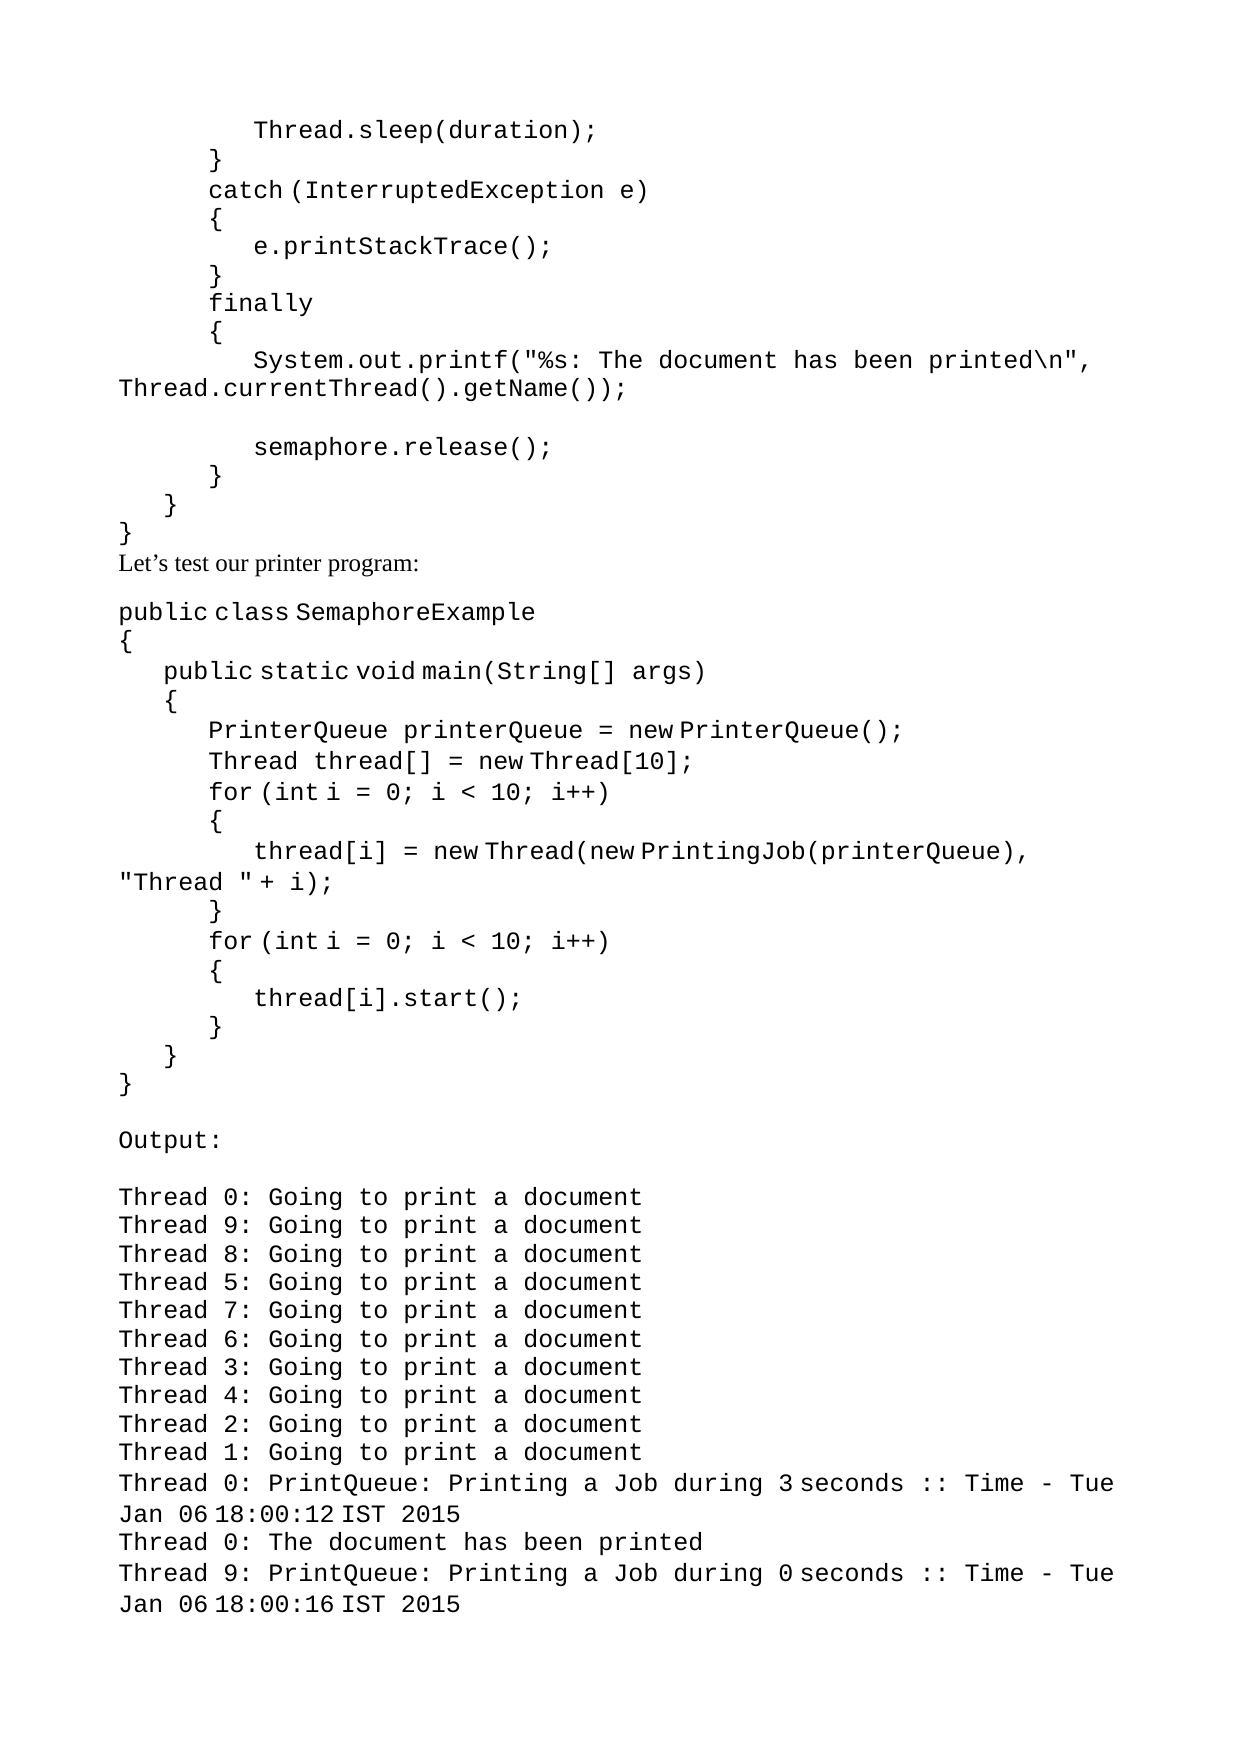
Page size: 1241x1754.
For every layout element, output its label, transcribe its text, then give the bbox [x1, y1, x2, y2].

table_header Thread.sleep(duration); } catch (InterruptedException e) { e.printStackTrace(); } finally { System.out.printf("%s: The document has been printed\n", Thread.currentThread().getName()); semaphore.release(); } } } [118, 118, 1122, 548]
text Let’s test our printer program: [118, 548, 1122, 577]
table_header public class SemaphoreExample { public static void main(String[] args) { PrinterQueue printerQueue = new PrinterQueue(); Thread thread[] = new Thread[10]; for (int i = 0; i < 10; i++) { thread[i] = new Thread(new PrintingJob(printerQueue), "Thread " + i); } for (int i = 0; i < 10; i++) { thread[i].start(); } } } Output: Thread 0: Going to print a document Thread 9: Going to print a document Thread 8: Going to print a document Thread 5: Going to print a document Thread 7: Going to print a document Thread 6: Going to print a document Thread 3: Going to print a document Thread 4: Going to print a document Thread 2: Going to print a document Thread 1: Going to print a document Thread 0: PrintQueue: Printing a Job during 3 seconds :: Time - Tue Jan 06 18:00:12 IST 2015 Thread 0: The document has been printed Thread 9: PrintQueue: Printing a Job during 0 seconds :: Time - Tue Jan 06 18:00:16 IST 2015 [118, 597, 1122, 1620]
